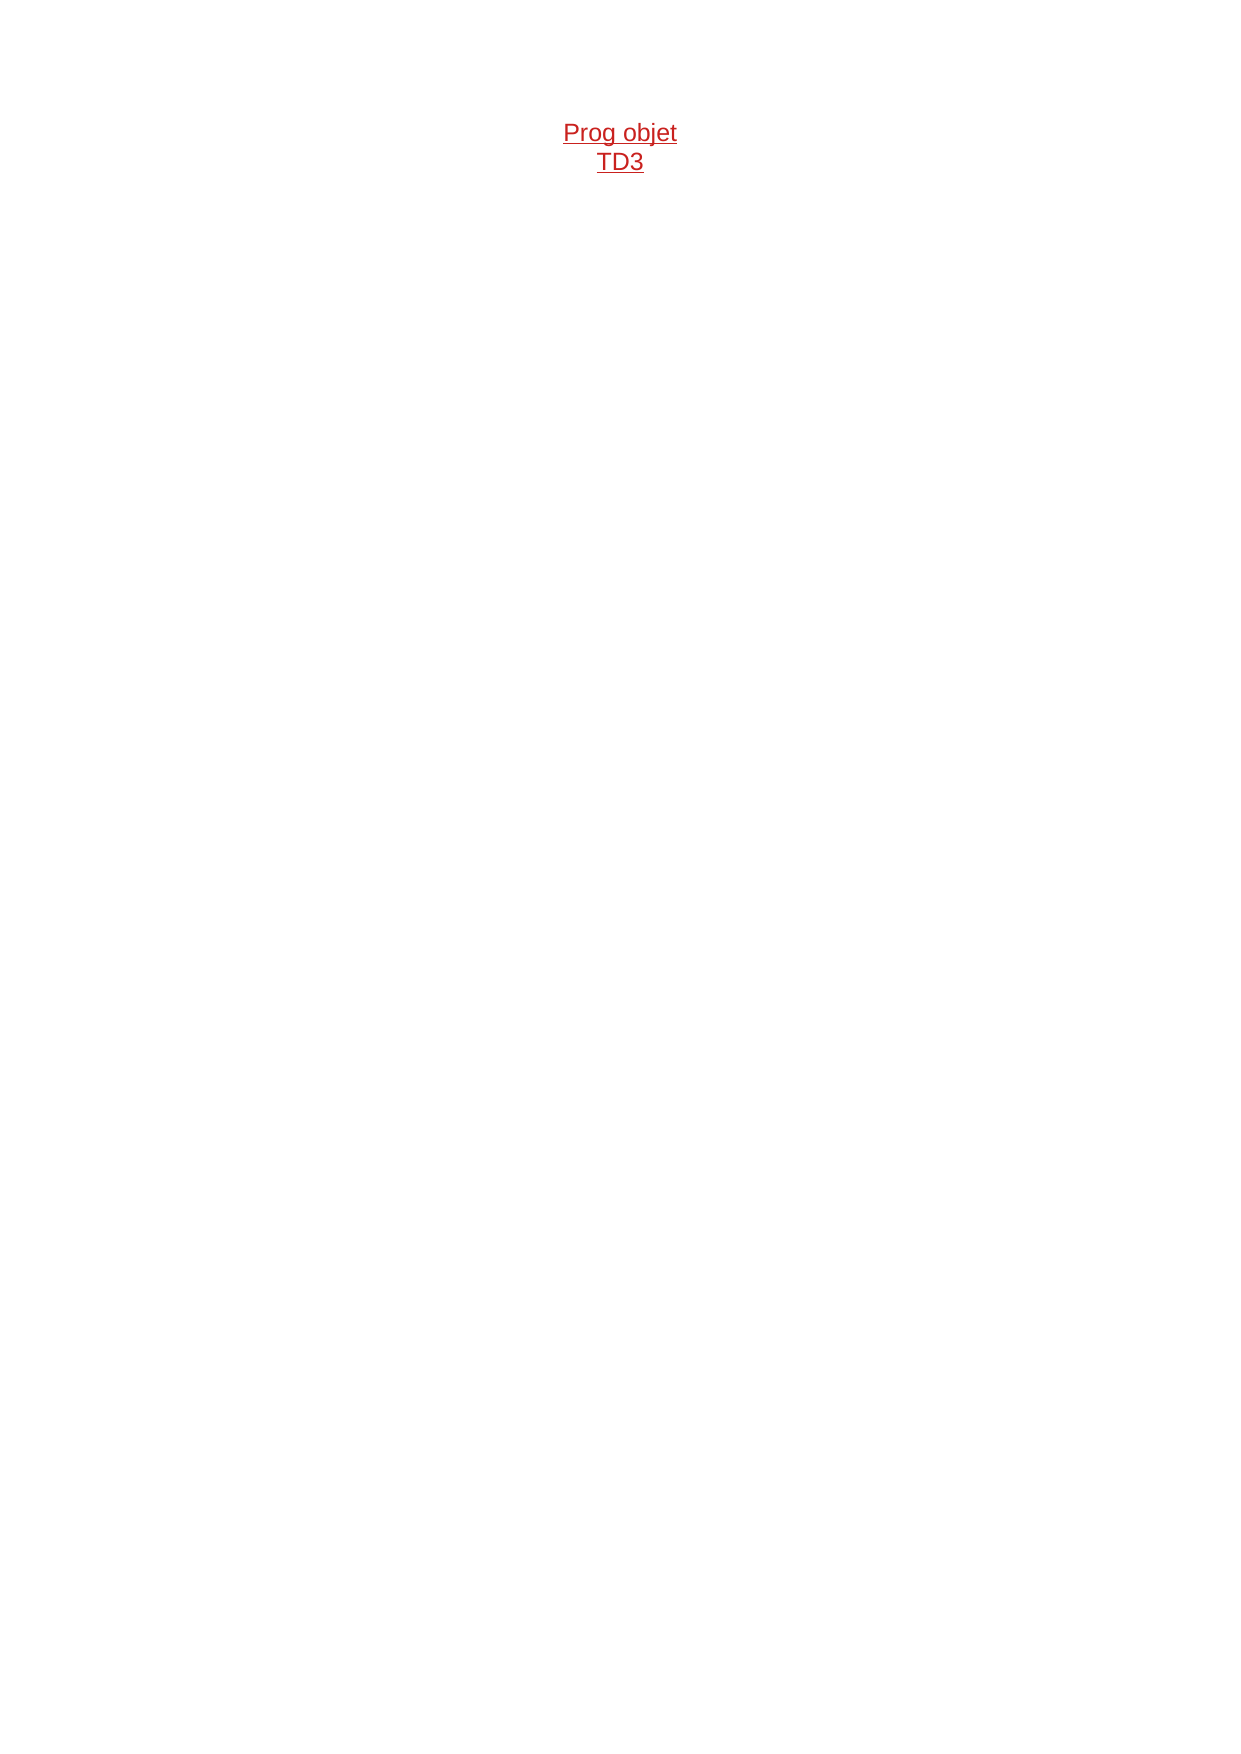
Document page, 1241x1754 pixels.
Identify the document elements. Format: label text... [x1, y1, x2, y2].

text TD3 [118, 147, 1122, 176]
text Prog objet [118, 118, 1122, 147]
